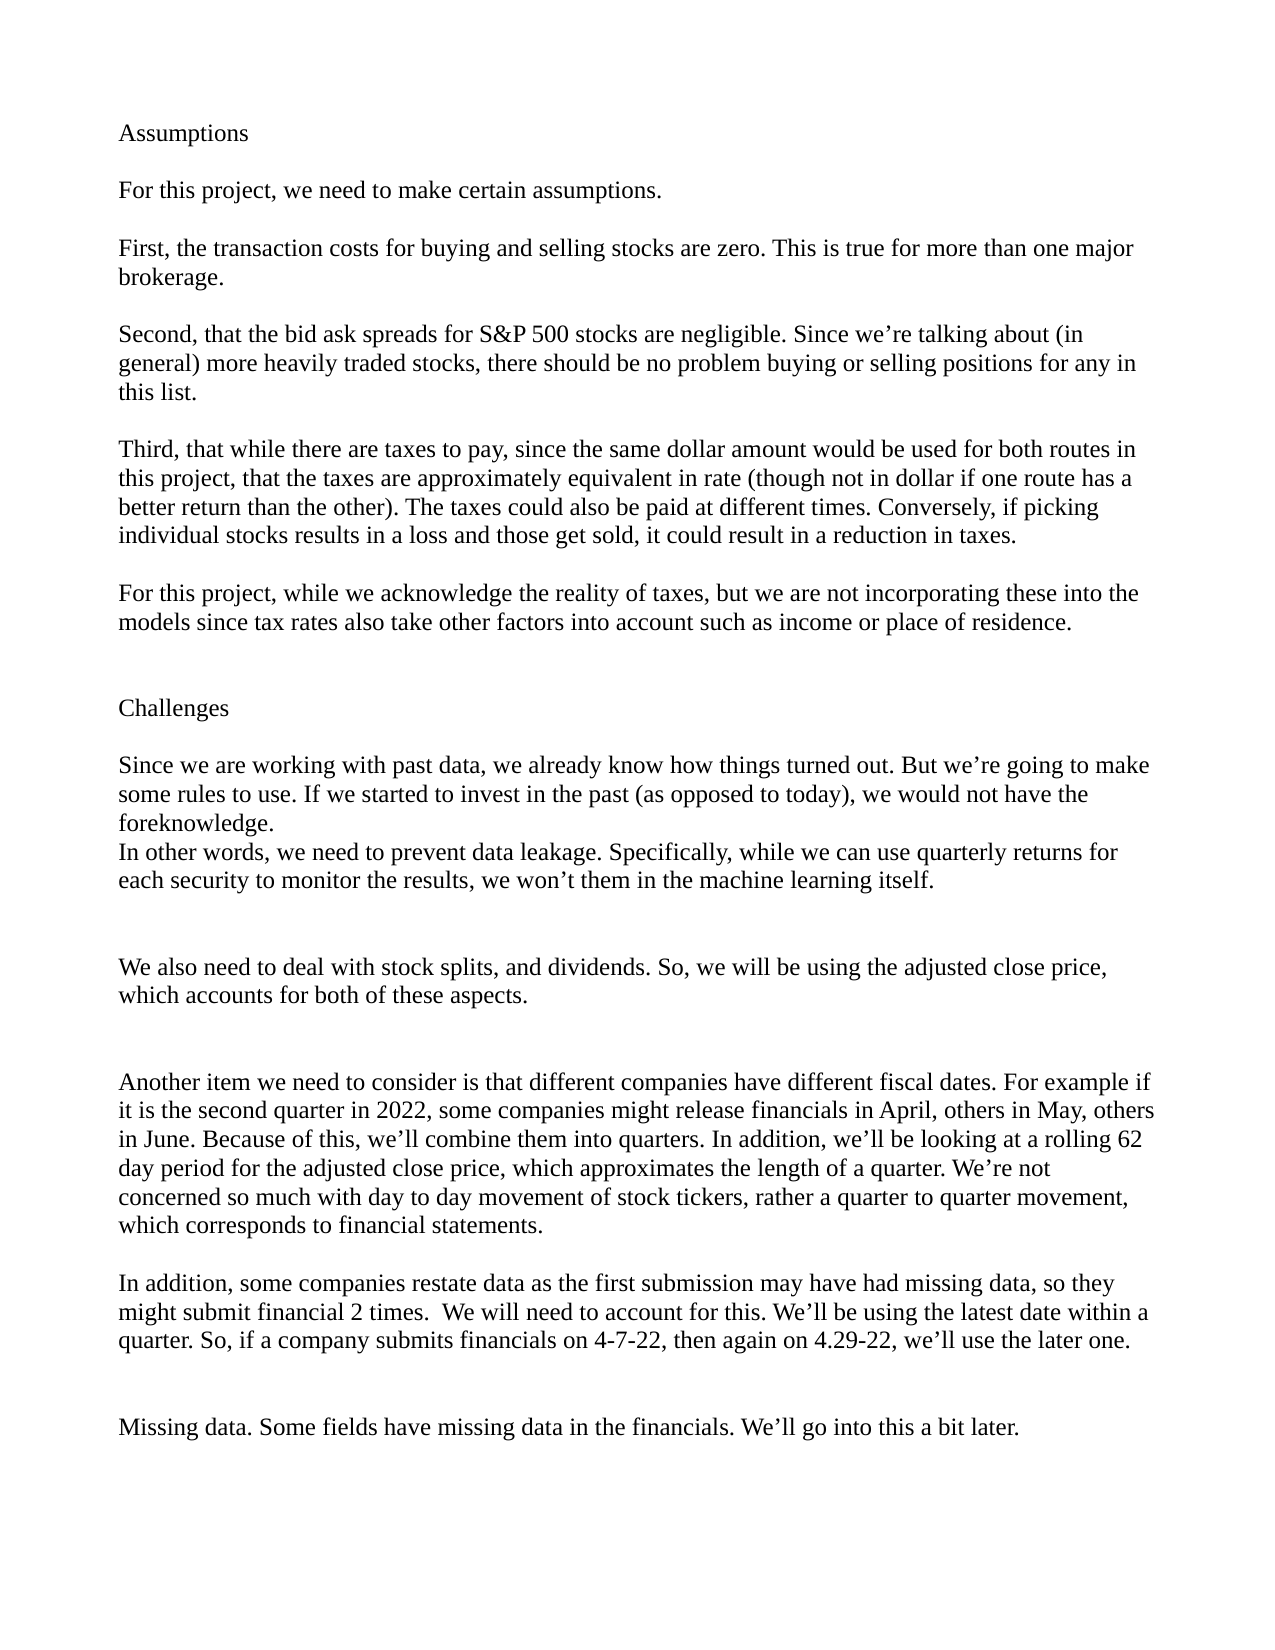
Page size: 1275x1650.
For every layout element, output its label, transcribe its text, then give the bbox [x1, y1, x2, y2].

text For this project, while we acknowledge the reality of taxes, but we are not incorporating these into the models since tax rates also take other factors into account such as income or place of residence. [118, 578, 1157, 636]
text For this project, we need to make certain assumptions. [118, 176, 1157, 204]
text Missing data. Some fields have missing data in the financials. We’ll go into this a bit later. [118, 1412, 1157, 1441]
text First, the transaction costs for buying and selling stocks are zero. This is true for more than one major brokerage. [118, 233, 1157, 291]
text Challenges [118, 693, 1157, 722]
text Third, that while there are taxes to pay, since the same dollar amount would be used for both routes in this project, that the taxes are approximately equivalent in rate (though not in dollar if one route has a better return than the other). The taxes could also be paid at different times. Conversely, if picking individual stocks results in a loss and those get sold, it could result in a reduction in taxes. [118, 434, 1157, 549]
text In addition, some companies restate data as the first submission may have had missing data, so they might submit financial 2 times. We will need to account for this. We’ll be using the latest date within a quarter. So, if a company submits financials on 4-7-22, then again on 4.29-22, we’ll use the later one. [118, 1268, 1157, 1354]
text Assumptions [118, 118, 1157, 147]
text Second, that the bid ask spreads for S&P 500 stocks are negligible. Since we’re talking about (in general) more heavily traded stocks, there should be no problem buying or selling positions for any in this list. [118, 319, 1157, 406]
text In other words, we need to prevent data leakage. Specifically, while we can use quarterly returns for each security to monitor the results, we won’t them in the machine learning itself. [118, 837, 1157, 894]
text We also need to deal with stock splits, and dividends. So, we will be using the adjusted close price, which accounts for both of these aspects. [118, 952, 1157, 1009]
text Since we are working with past data, we already know how things turned out. But we’re going to make some rules to use. If we started to invest in the past (as opposed to today), we would not have the foreknowledge. [118, 751, 1157, 837]
text Another item we need to consider is that different companies have different fiscal dates. For example if it is the second quarter in 2022, some companies might release financials in April, others in May, others in June. Because of this, we’ll combine them into quarters. In addition, we’ll be looking at a rolling 62 day period for the adjusted close price, which approximates the length of a quarter. We’re not concerned so much with day to day movement of stock tickers, rather a quarter to quarter movement, which corresponds to financial statements. [118, 1067, 1157, 1239]
